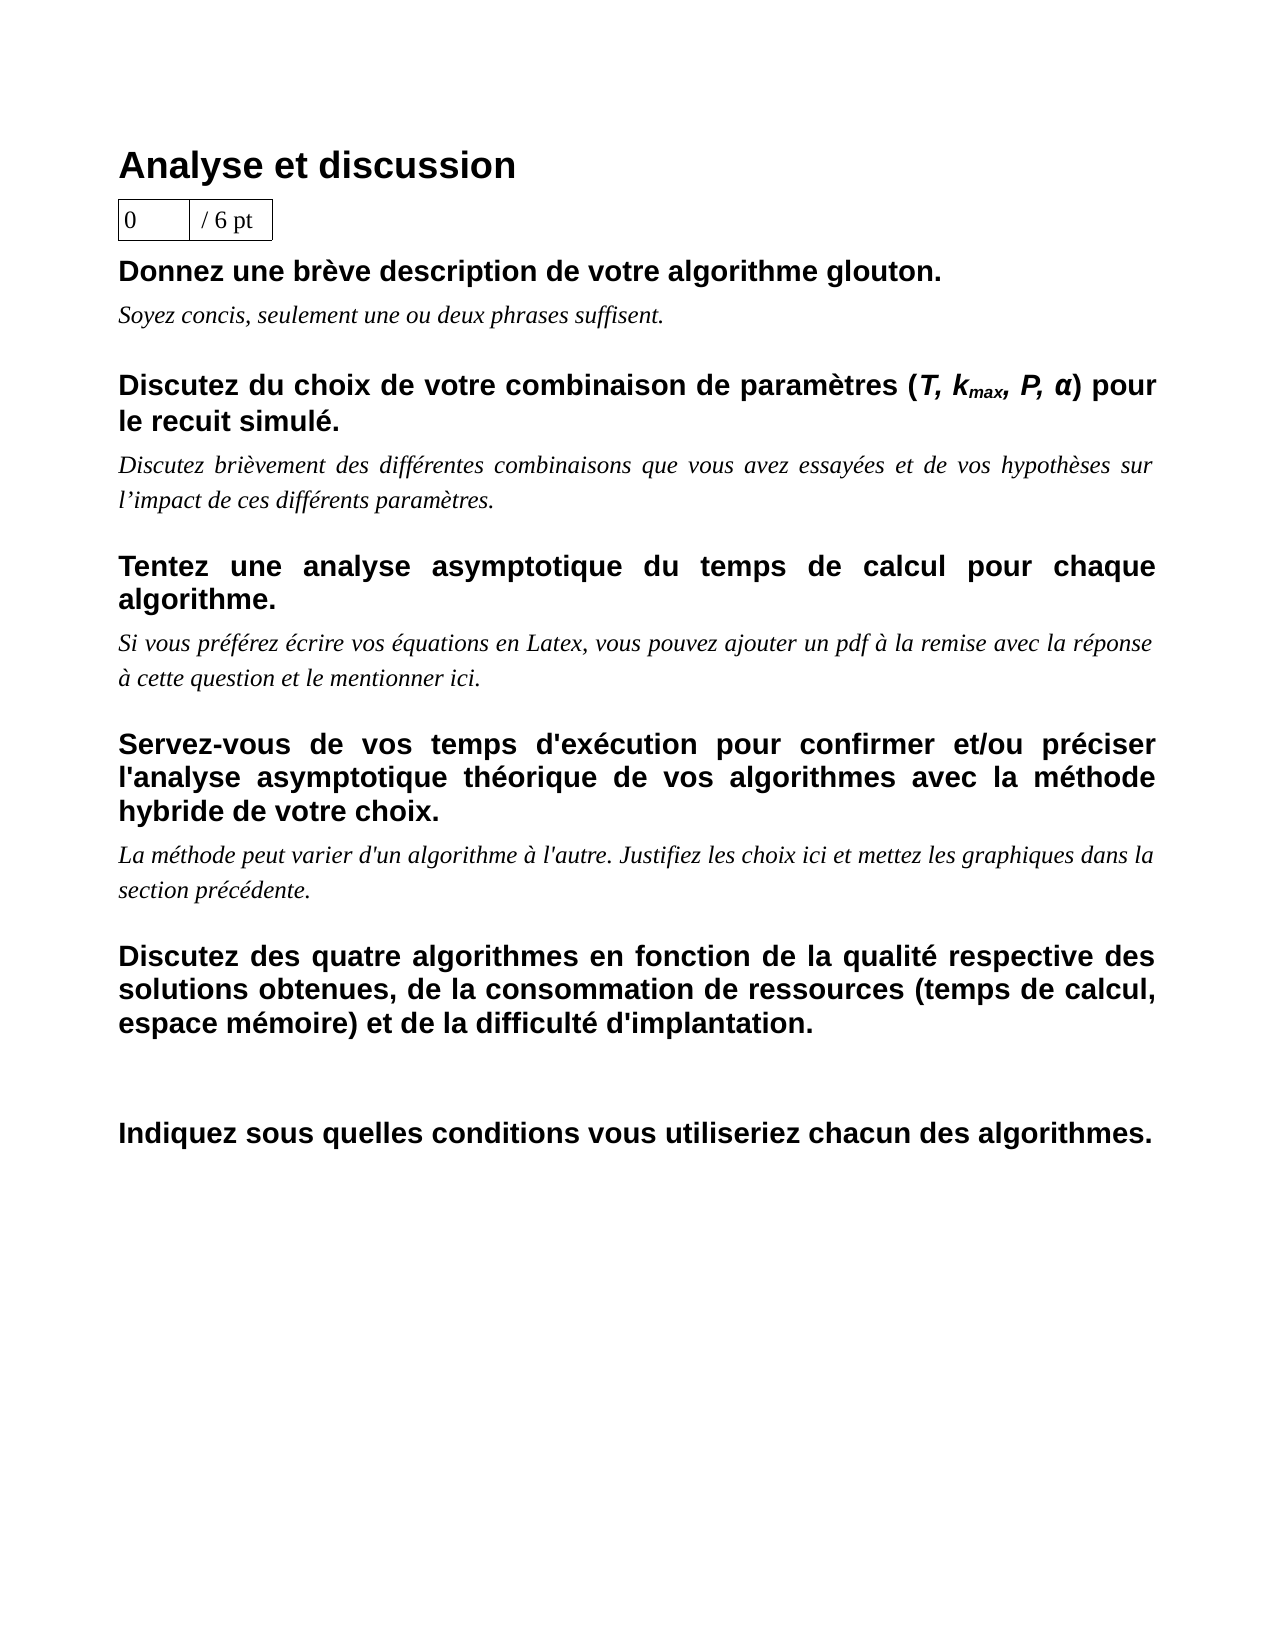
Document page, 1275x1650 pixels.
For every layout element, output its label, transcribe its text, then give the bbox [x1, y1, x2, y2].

table_header / 6 pt [190, 200, 272, 239]
table_header 0 [119, 200, 189, 239]
subtitle Indiquez sous quelles conditions vous utiliseriez chacun des algorithmes. [118, 1116, 1157, 1150]
subtitle Discutez du choix de votre combinaison de paramètres (T, kmax, P, α) pour le recuit simulé. [118, 364, 1157, 438]
subtitle Tentez une analyse asymptotique du temps de calcul pour chaque algorithme. [118, 548, 1157, 616]
subtitle Discutez des quatre algorithmes en fonction de la qualité respective des solutions obtenues, de la consommation de ressources (temps de calcul, espace mémoire) et de la difficulté d'implantation. [118, 938, 1157, 1040]
text Discutez brièvement des différentes combinaisons que vous avez essayées et de vos hypothèses sur l’impact de ces différents paramètres. [118, 450, 1157, 514]
subtitle Analyse et discussion [118, 143, 1157, 187]
subtitle Servez-vous de vos temps d'exécution pour confirmer et/ou préciser l'analyse asymptotique théorique de vos algorithmes avec la méthode hybride de votre choix. [118, 727, 1157, 828]
text Soyez concis, seulement une ou deux phrases suffisent. [118, 301, 1157, 329]
text La méthode peut varier d'un algorithme à l'autre. Justifiez les choix ici et mettez les graphiques dans la section précédente. [118, 840, 1157, 904]
text Si vous préférez écrire vos équations en Latex, vous pouvez ajouter un pdf à la remise avec la réponse à cette question et le mentionner ici. [118, 628, 1157, 692]
subtitle Donnez une brève description de votre algorithme glouton. [118, 254, 1157, 288]
